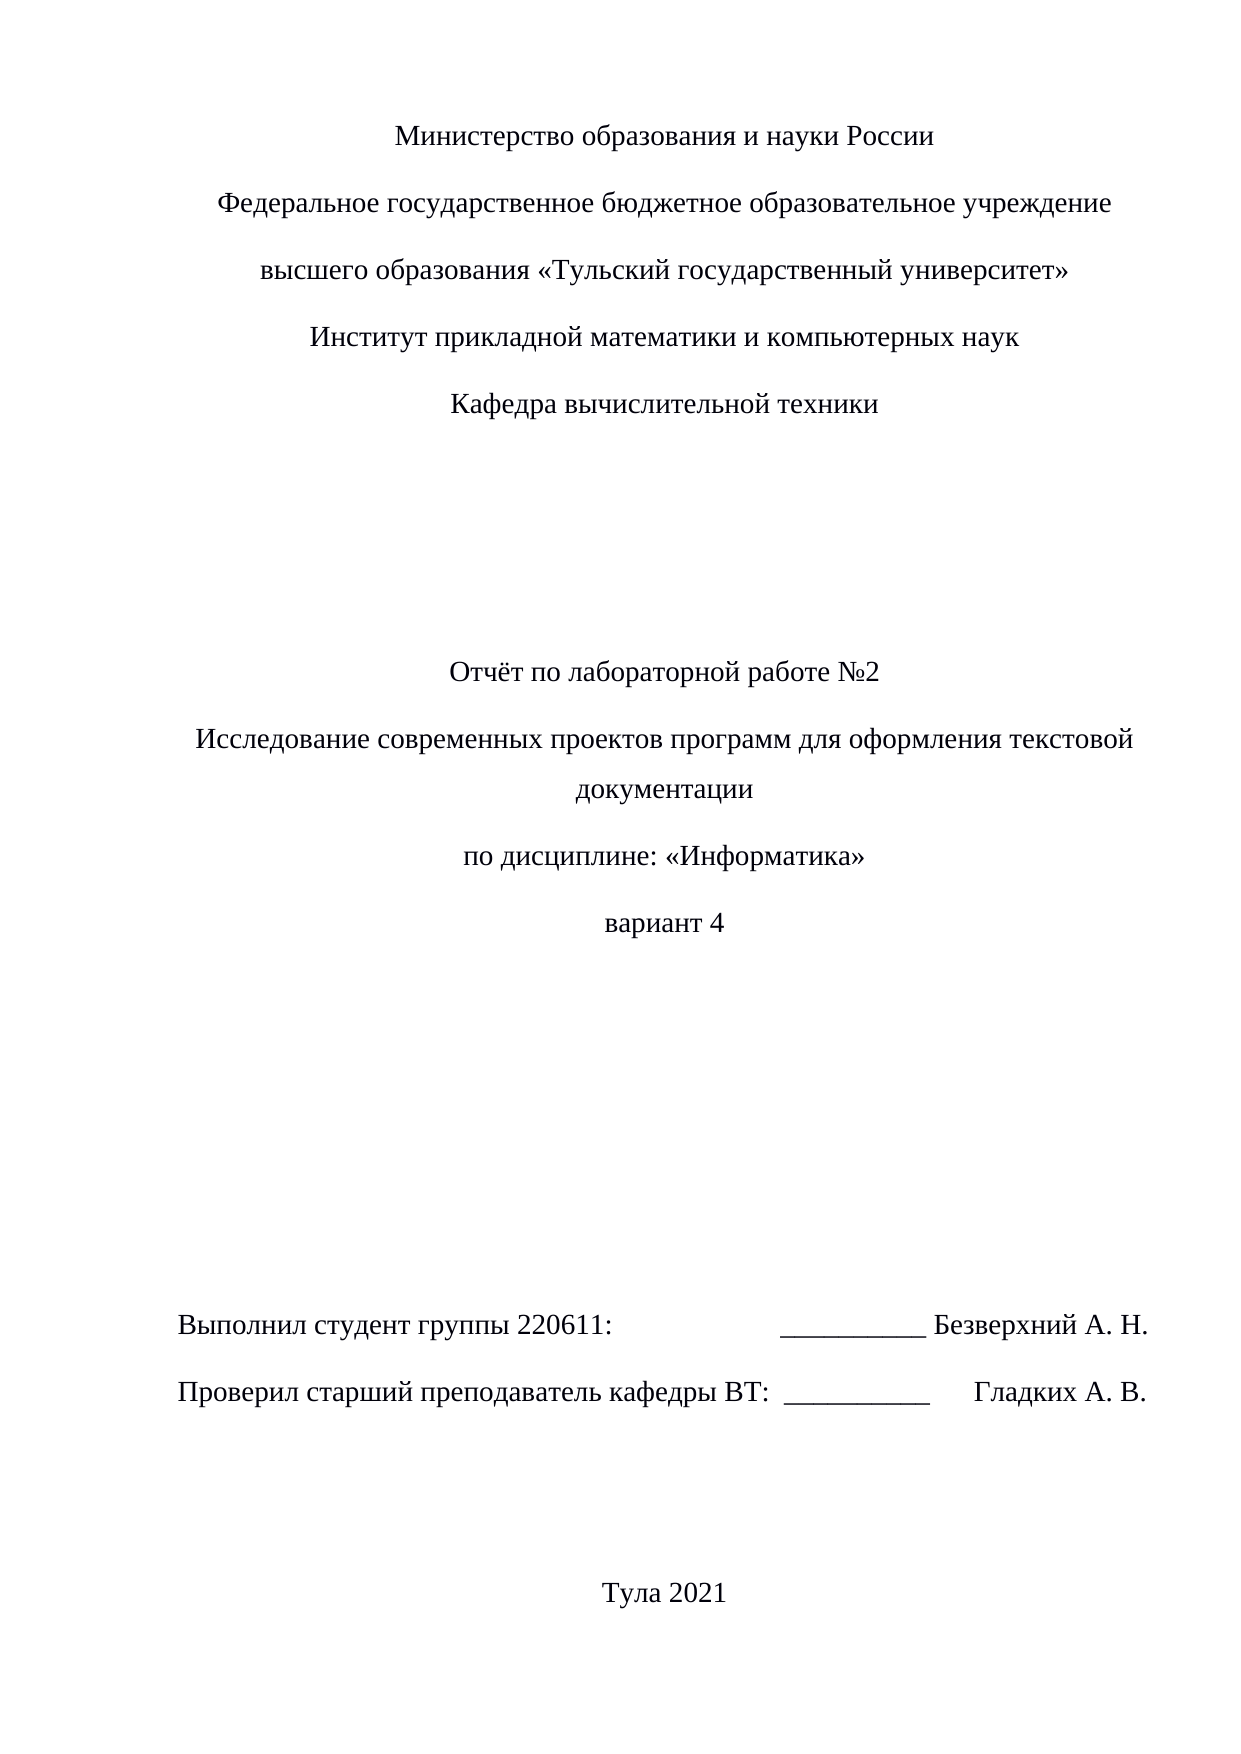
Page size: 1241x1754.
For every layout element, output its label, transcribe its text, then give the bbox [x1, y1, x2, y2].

text Институт прикладной математики и компьютерных наук [177, 319, 1152, 353]
text Отчёт по лабораторной работе №2 [177, 654, 1152, 687]
text Министерство образования и науки России [177, 118, 1152, 152]
text Федеральное государственное бюджетное образовательное учреждение [177, 185, 1152, 219]
text вариант 4 [177, 905, 1152, 939]
text Выполнил студент группы 220611: __________ Безверхний А. Н. [177, 1307, 1152, 1341]
text Кафедра вычислительной техники [177, 386, 1152, 419]
text по дисциплине: «Информатика» [177, 838, 1152, 872]
text Исследование современных проектов программ для оформления текстовой документации [177, 721, 1152, 805]
text Проверил старший преподаватель кафедры ВТ: __________ Гладких А. В. [177, 1374, 1152, 1408]
text Тула 2021 [177, 1575, 1152, 1608]
text высшего образования «Тульский государственный университет» [177, 252, 1152, 286]
